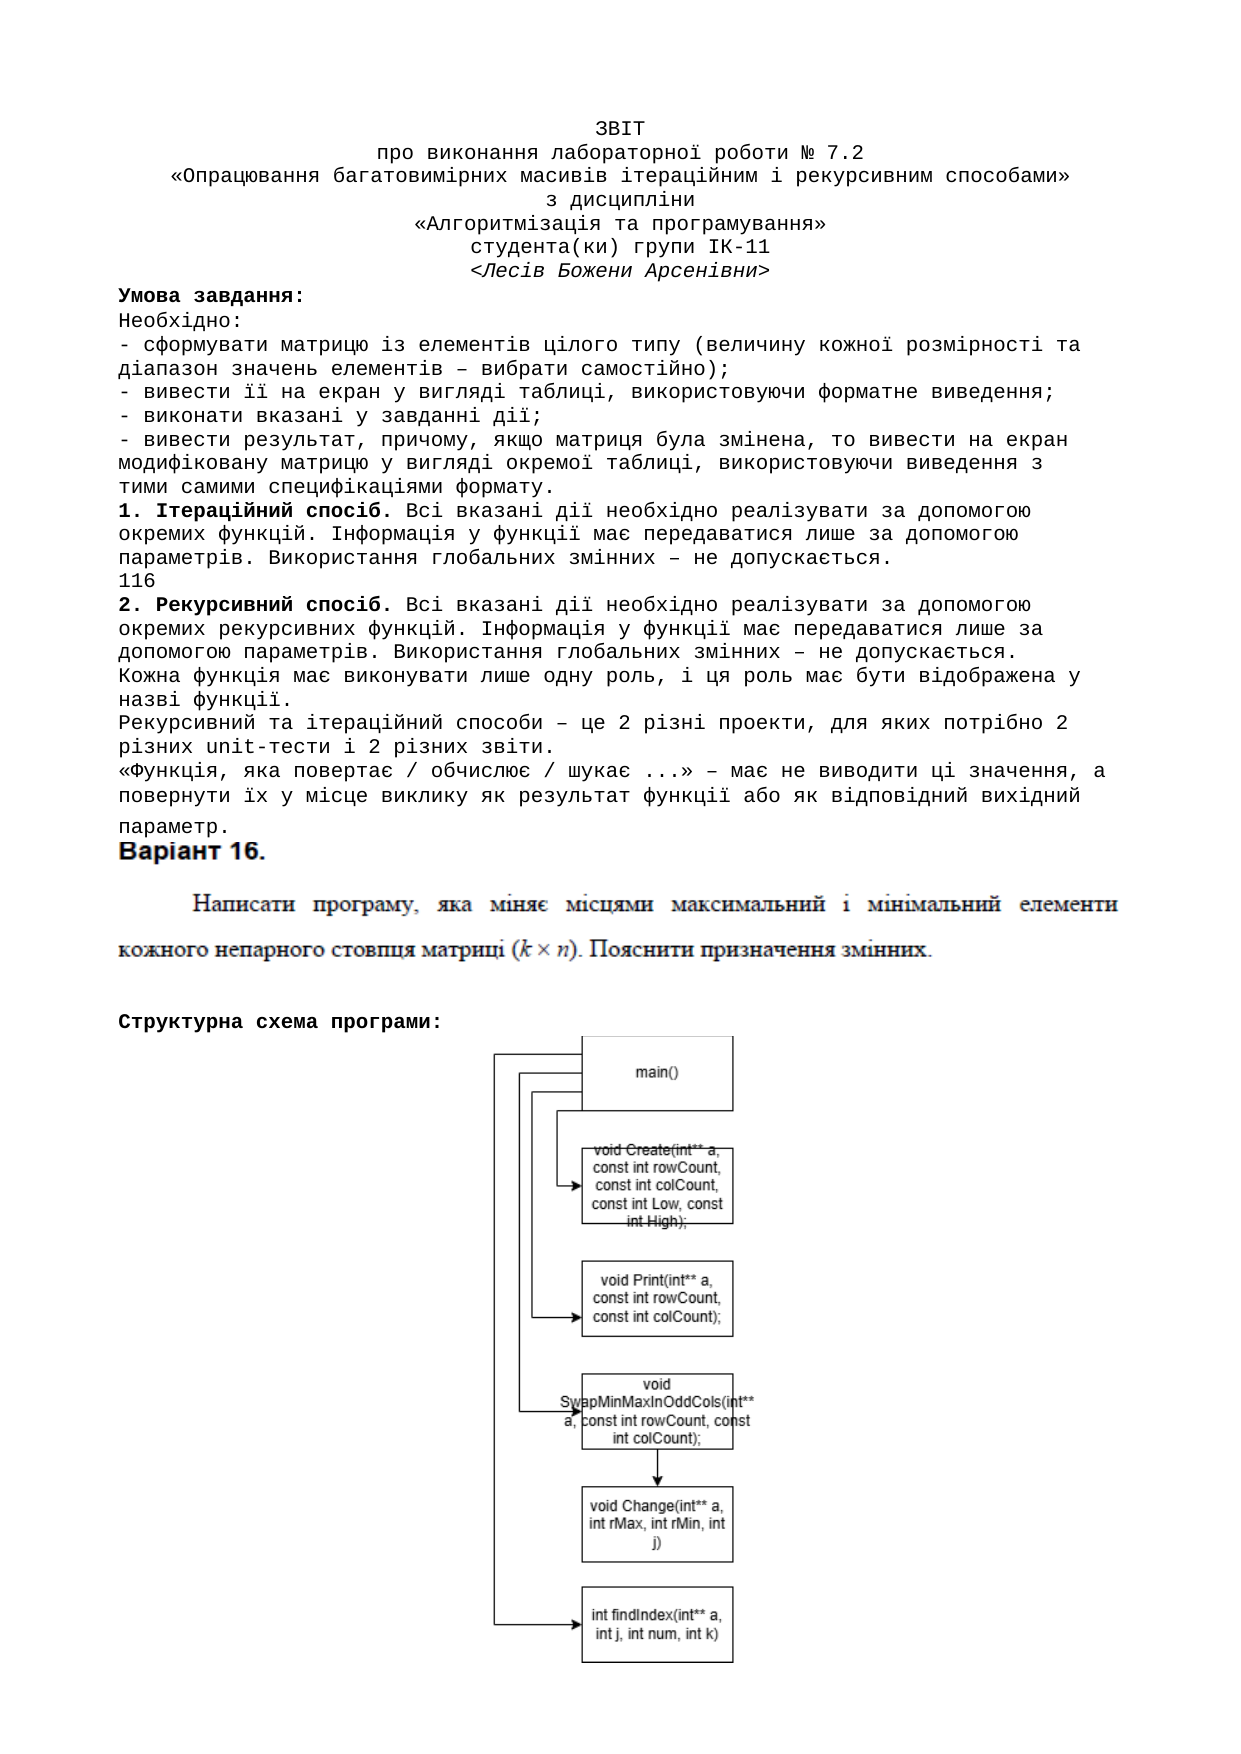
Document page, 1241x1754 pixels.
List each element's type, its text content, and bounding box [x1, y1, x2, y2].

text - сформувати матрицю із елементів цілого типу (величину кожної розмірності та [118, 334, 1122, 358]
text «Функція, яка повертає / обчислює / шукає ...» – має не виводити ці значення, а повернути їх у місце виклику як результат функції або як відповідний вихідний параметр. [118, 760, 1122, 840]
text ЗВІТ [118, 118, 1122, 142]
picture [118, 842, 1123, 982]
text про виконання лабораторної роботи № 7.2 [118, 142, 1122, 165]
text тими самими специфікаціями формату. [118, 476, 1122, 499]
text <Лесів Божени Арсенівни> [118, 260, 1122, 284]
text - вивести результат, причому, якщо матриця була змінена, то вивести на екран [118, 429, 1122, 452]
text «Опрацювання багатовимірних масивів ітераційним і рекурсивним способами» [118, 165, 1122, 189]
text 1. Ітераційний спосіб. Всі вказані дії необхідно реалізувати за допомогою окремих функцій. Інформація у функції має передаватися лише за допомогою параметрів. Використання глобальних змінних – не допускається. [118, 499, 1122, 571]
text Умова завдання: [118, 285, 1122, 309]
text «Алгоритмізація та програмування» [118, 213, 1122, 236]
picture [485, 1036, 755, 1663]
text діапазон значень елементів – вибрати самостійно); [118, 358, 1122, 381]
text з дисципліни [118, 189, 1122, 213]
text модифіковану матрицю у вигляді окремої таблиці, використовуючи виведення з [118, 452, 1122, 476]
text 2. Рекурсивний спосіб. Всі вказані дії необхідно реалізувати за допомогою окремих рекурсивних функцій. Інформація у функції має передаватися лише за допомогою параметрів. Використання глобальних змінних – не допускається. [118, 594, 1122, 665]
text студента(ки) групи ІК-11 [118, 236, 1122, 260]
text Рекурсивний та ітераційний способи – це 2 різні проекти, для яких потрібно 2 різних unit-тести і 2 різних звіти. [118, 712, 1122, 760]
text Необхідно: [118, 310, 1122, 334]
text 116 [118, 571, 1122, 594]
text Кожна функція має виконувати лише одну роль, і ця роль має бути відображена у назві функції. [118, 665, 1122, 712]
text - вивести її на екран у вигляді таблиці, використовуючи форматне виведення; [118, 381, 1122, 405]
text - виконати вказані у завданні дії; [118, 405, 1122, 429]
text Структурна схема програми: [118, 1011, 1122, 1034]
